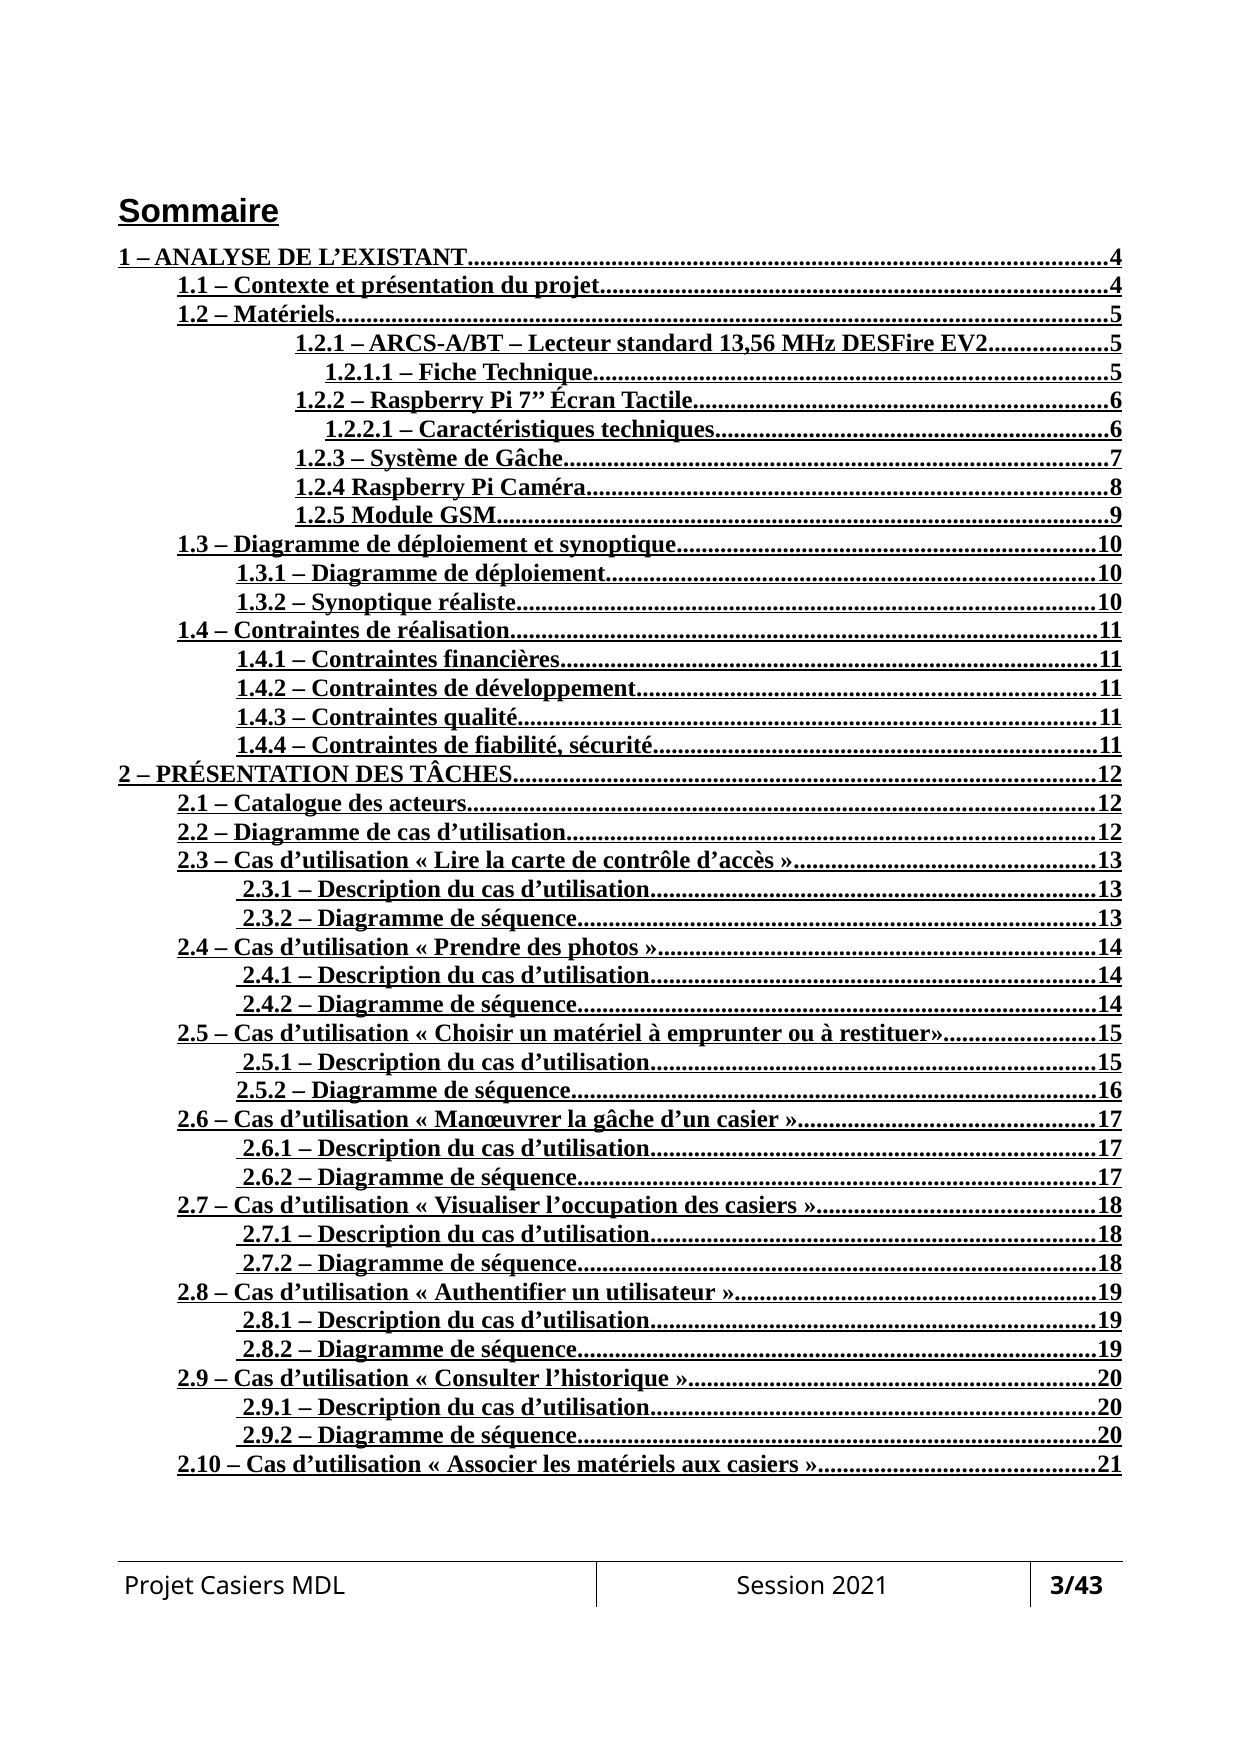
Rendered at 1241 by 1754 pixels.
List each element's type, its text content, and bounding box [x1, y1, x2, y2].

text 2.7.2 – Diagramme de séquence 18 [236, 1248, 1122, 1273]
text 2.9 – Cas d’utilisation « Consulter l’historique » 20 [177, 1363, 1122, 1388]
text 2.6.1 – Description du cas d’utilisation 17 [236, 1133, 1122, 1158]
text 1.1 – Contexte et présentation du projet 4 [177, 270, 1122, 295]
text 2.10 – Cas d’utilisation « Associer les matériels aux casiers » 21 [177, 1449, 1122, 1474]
text 2.3.2 – Diagramme de séquence 13 [236, 903, 1122, 928]
text 2.6.2 – Diagramme de séquence 17 [236, 1162, 1122, 1187]
text 2.7.1 – Description du cas d’utilisation 18 [236, 1219, 1122, 1244]
text 1.4.3 – Contraintes qualité 11 [236, 702, 1122, 727]
text 2 – PRÉSENTATION DES TÂCHES 12 [118, 759, 1122, 784]
text 1 – ANALYSE DE L’EXISTANT 4 [118, 242, 1122, 267]
text 1.2.1 – ARCS-A/BT – Lecteur standard 13,56 MHz DESFire EV2 5 [295, 328, 1122, 353]
text 2.4 – Cas d’utilisation « Prendre des photos » 14 [177, 932, 1122, 957]
text 1.3.2 – Synoptique réaliste 10 [236, 587, 1122, 612]
text 2.9.2 – Diagramme de séquence 20 [236, 1420, 1122, 1445]
text 1.3 – Diagramme de déploiement et synoptique 10 [177, 529, 1122, 554]
text 1.2.3 – Système de Gâche 7 [295, 443, 1122, 468]
text 2.5.1 – Description du cas d’utilisation 15 [236, 1047, 1122, 1072]
text 2.8.2 – Diagramme de séquence 19 [236, 1334, 1122, 1359]
text 1.2.2 – Raspberry Pi 7’’ Écran Tactile 6 [295, 385, 1122, 410]
text 2.8 – Cas d’utilisation « Authentifier un utilisateur » 19 [177, 1277, 1122, 1302]
text 2.6 – Cas d’utilisation « Manœuvrer la gâche d’un casier » 17 [177, 1104, 1122, 1129]
text 1.2.4 Raspberry Pi Caméra 8 [295, 472, 1122, 497]
text 2.2 – Diagramme de cas d’utilisation 12 [177, 817, 1122, 842]
text 2.9.1 – Description du cas d’utilisation 20 [236, 1392, 1122, 1417]
text 2.8.1 – Description du cas d’utilisation 19 [236, 1305, 1122, 1330]
text 2.3.1 – Description du cas d’utilisation 13 [236, 874, 1122, 899]
text 2.5 – Cas d’utilisation « Choisir un matériel à emprunter ou à restituer» 15 [177, 1018, 1122, 1043]
text 1.4 – Contraintes de réalisation 11 [177, 615, 1122, 640]
text 2.7 – Cas d’utilisation « Visualiser l’occupation des casiers » 18 [177, 1190, 1122, 1215]
text 2.3 – Cas d’utilisation « Lire la carte de contrôle d’accès » 13 [177, 845, 1122, 870]
text 2.5.2 – Diagramme de séquence 16 [236, 1075, 1122, 1100]
text 1.4.2 – Contraintes de développement 11 [236, 673, 1122, 698]
text 2.4.1 – Description du cas d’utilisation 14 [236, 960, 1122, 985]
text 2.1 – Catalogue des acteurs 12 [177, 788, 1122, 813]
text 1.3.1 – Diagramme de déploiement 10 [236, 558, 1122, 583]
text 1.2.1.1 – Fiche Technique 5 [324, 357, 1122, 382]
subtitle Sommaire [118, 191, 1122, 229]
text 1.4.4 – Contraintes de fiabilité, sécurité 11 [236, 730, 1122, 755]
text 1.2.2.1 – Caractéristiques techniques 6 [324, 414, 1122, 439]
text 1.2.5 Module GSM 9 [295, 500, 1122, 525]
text 1.2 – Matériels 5 [177, 299, 1122, 324]
text 1.4.1 – Contraintes financières 11 [236, 644, 1122, 669]
text 2.4.2 – Diagramme de séquence 14 [236, 989, 1122, 1014]
